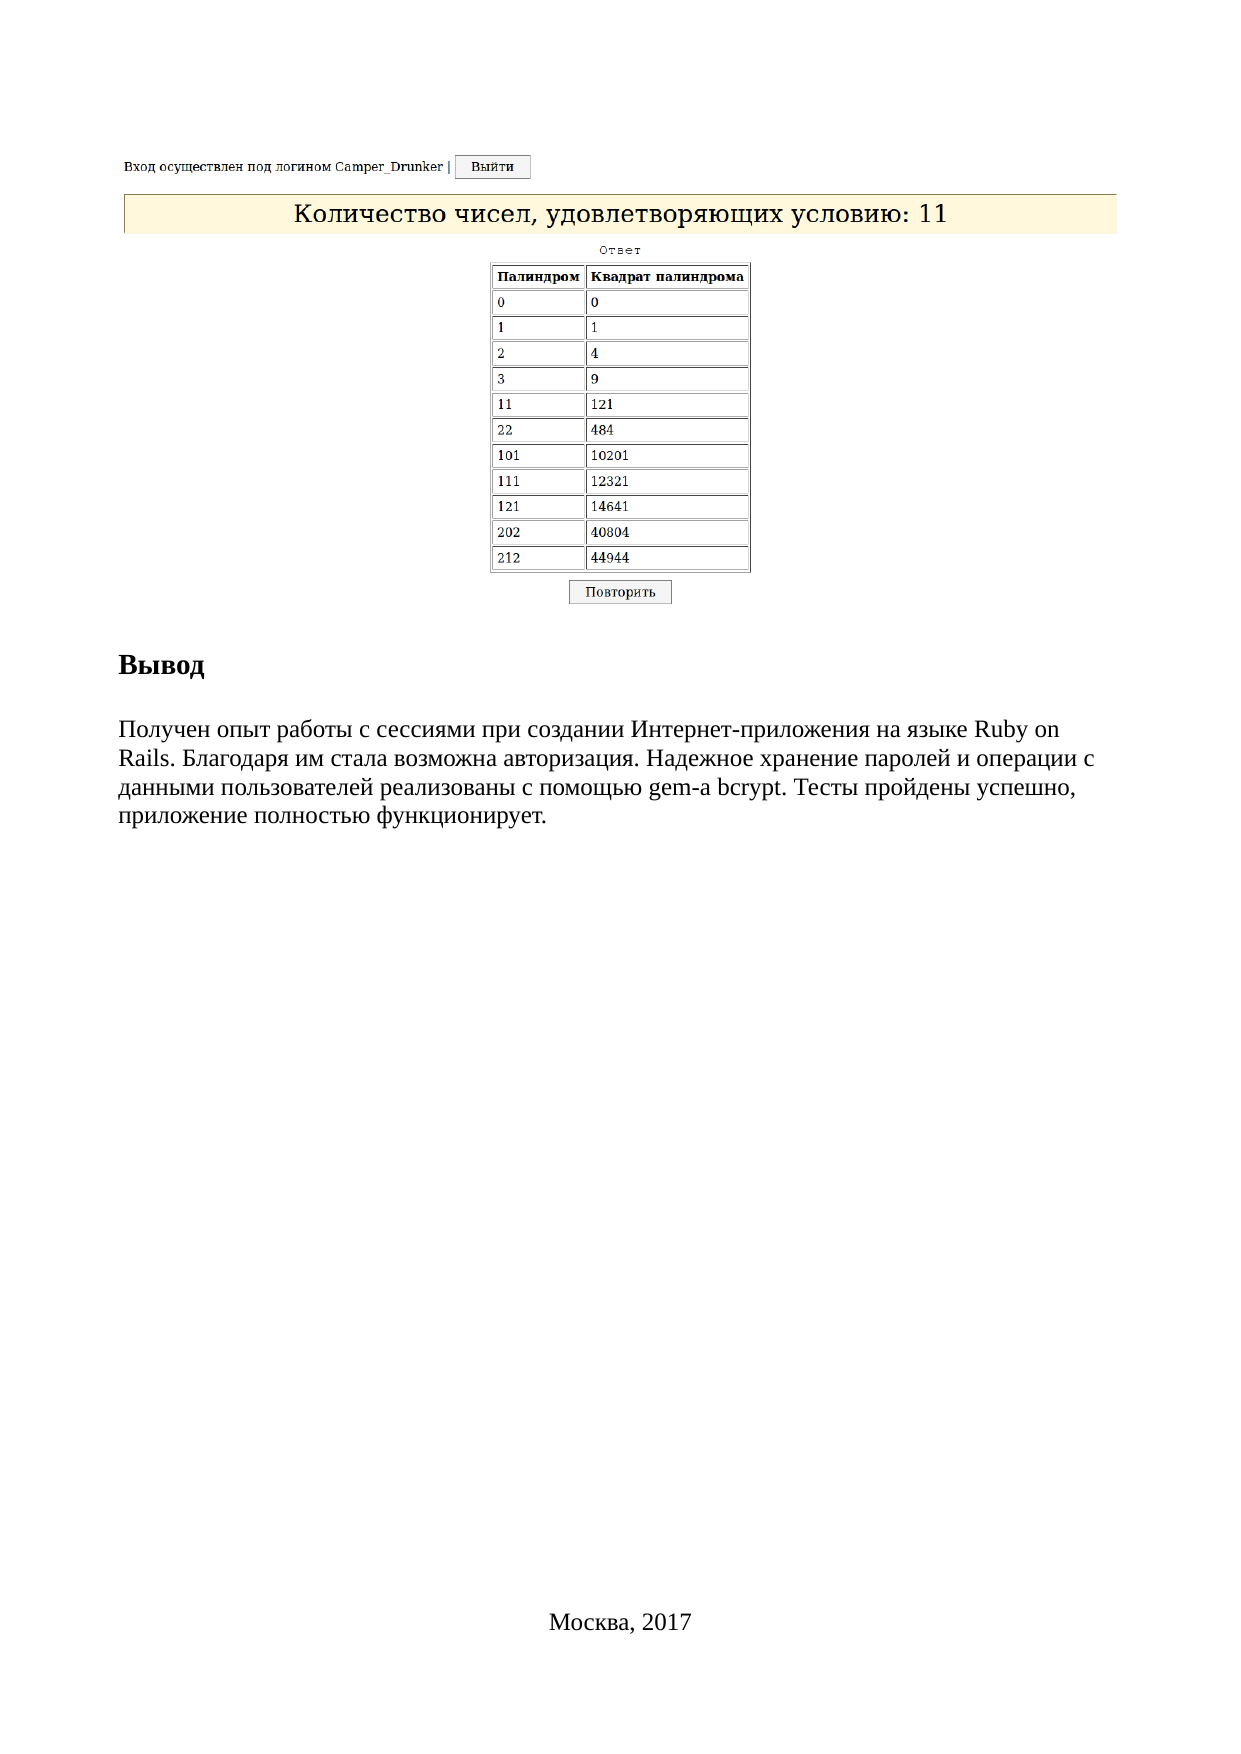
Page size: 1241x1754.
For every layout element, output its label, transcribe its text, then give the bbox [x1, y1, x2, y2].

picture [118, 146, 1123, 648]
text Вывод [118, 648, 1122, 681]
text Получен опыт работы с сессиями при создании Интернет-приложения на языке Ruby on Rails. Благодаря им стала возможна авторизация. Надежное хранение паролей и операции с данными пользователей реализованы с помощью gem-а bcrypt. Тесты пройдены успешно, приложение полностью функционирует. [118, 714, 1122, 829]
